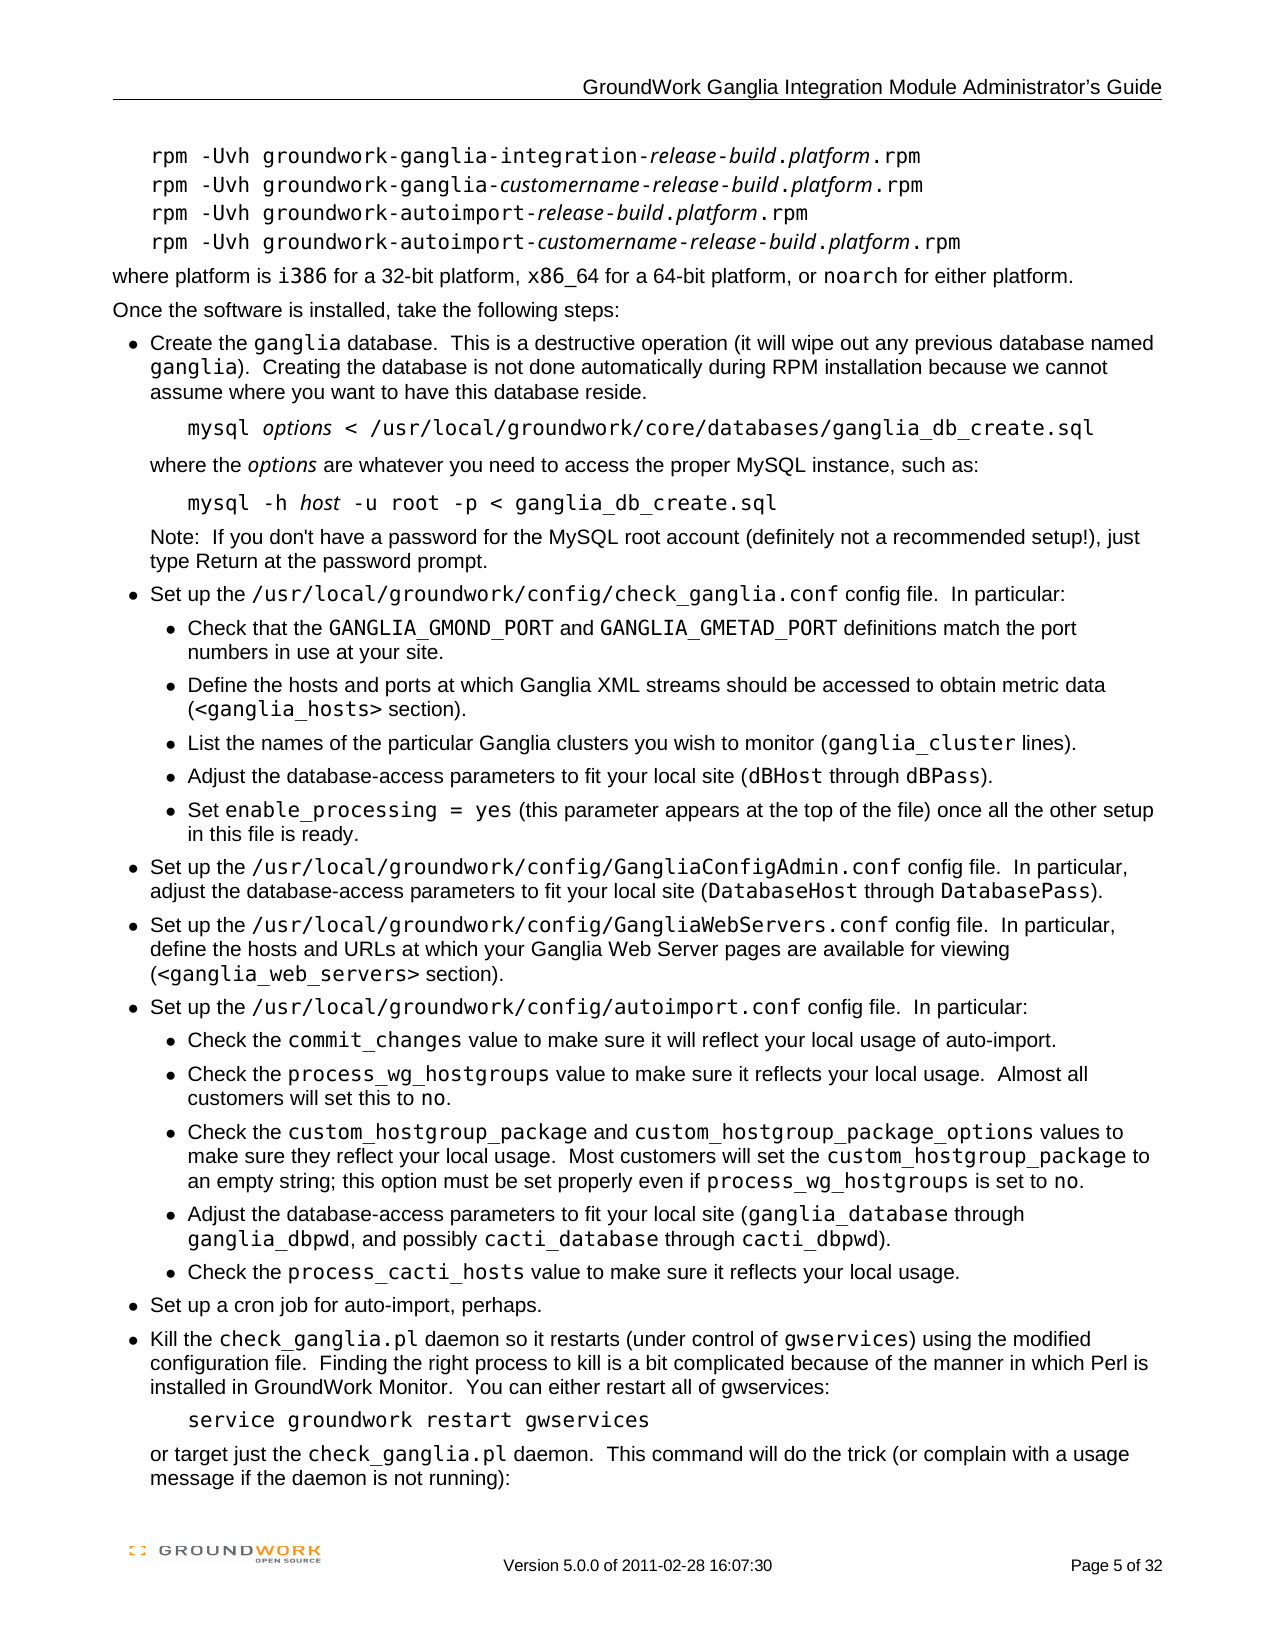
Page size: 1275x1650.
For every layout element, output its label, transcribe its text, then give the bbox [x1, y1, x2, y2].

list Check the process_cacti_hosts value to make sure it reflects your local usage. [165, 1260, 1162, 1284]
list Check the custom_hostgroup_package and custom_hostgroup_package_options values to make sure they reflect your local usage. Most customers will set the custom_hostgroup_package to an empty string; this option must be set properly even if process_wg_hostgroups is set to no. [165, 1120, 1162, 1193]
text Once the software is installed, take the following steps: [112, 298, 1162, 322]
list Adjust the database-access parameters to fit your local site (ganglia_database through ganglia_dbpwd, and possibly cacti_database through cacti_dbpwd). [165, 1202, 1162, 1251]
list Set up a cron job for auto-import, perhaps. [127, 1293, 1162, 1317]
text service groundwork restart gwservices [187, 1408, 1162, 1432]
picture [129, 1546, 321, 1563]
text where the options are whatever you need to access the proper MySQL instance, such as: [150, 450, 1162, 479]
list List the names of the particular Ganglia clusters you wish to monitor (ganglia_cluster lines). [165, 731, 1162, 755]
list Check the commit_changes value to make sure it will reflect your local usage of auto-import. [165, 1028, 1162, 1053]
text rpm -Uvh groundwork-ganglia-customername-release-build.platform.rpm [150, 169, 1162, 198]
text rpm -Uvh groundwork-autoimport-customername-release-build.platform.rpm [150, 227, 1162, 255]
text mysql -h host -u root -p < ganglia_db_create.sql [187, 488, 1162, 516]
list Check the process_wg_hostgroups value to make sure it reflects your local usage. Almost all customers will set this to no. [165, 1062, 1162, 1111]
text or target just the check_ganglia.pl daemon. This command will do the trick (or complain with a usage message if the daemon is not running): [150, 1441, 1162, 1490]
list Set up the /usr/local/groundwork/config/GangliaConfigAdmin.conf config file. In particular, adjust the database-access parameters to fit your local site (DatabaseHost through DatabasePass). [127, 855, 1162, 904]
text rpm -Uvh groundwork-ganglia-integration-release-build.platform.rpm [150, 141, 1162, 169]
list Set up the /usr/local/groundwork/config/autoimport.conf config file. In particular: [127, 995, 1162, 1019]
list Adjust the database-access parameters to fit your local site (dBHost through dBPass). [165, 764, 1162, 788]
text Note: If you don't have a password for the MySQL root account (definitely not a recommended setup!), just type Return at the password prompt. [150, 525, 1162, 573]
list Set up the /usr/local/groundwork/config/check_ganglia.conf config file. In particular: [127, 582, 1162, 607]
list Kill the check_ganglia.pl daemon so it restarts (under control of gwservices) using the modified configuration file. Finding the right process to kill is a bit complicated because of the manner in which Perl is installed in GroundWork Monitor. You can either restart all of gwservices: [127, 1326, 1162, 1399]
text mysql options < /usr/local/groundwork/core/databases/ganglia_db_create.sql [187, 413, 1162, 441]
text rpm -Uvh groundwork-autoimport-release-build.platform.rpm [150, 198, 1162, 227]
list Set enable_processing = yes (this parameter appears at the top of the file) once all the other setup in this file is ready. [165, 797, 1162, 846]
text where platform is i386 for a 32-bit platform, x86_64 for a 64-bit platform, or noarch for either platform. [112, 264, 1162, 289]
list Set up the /usr/local/groundwork/config/GangliaWebServers.conf config file. In particular, define the hosts and URLs at which your Ganglia Web Server pages are available for viewing (<ganglia_web_servers> section). [127, 913, 1162, 986]
list Define the hosts and ports at which Ganglia XML streams should be accessed to obtain metric data (<ganglia_hosts> section). [165, 673, 1162, 722]
list Create the ganglia database. This is a destructive operation (it will wipe out any previous database named ganglia). Creating the database is not done automatically during RPM installation because we cannot assume where you want to have this database reside. [127, 331, 1162, 404]
list Check that the GANGLIA_GMOND_PORT and GANGLIA_GMETAD_PORT definitions match the port numbers in use at your site. [165, 616, 1162, 664]
